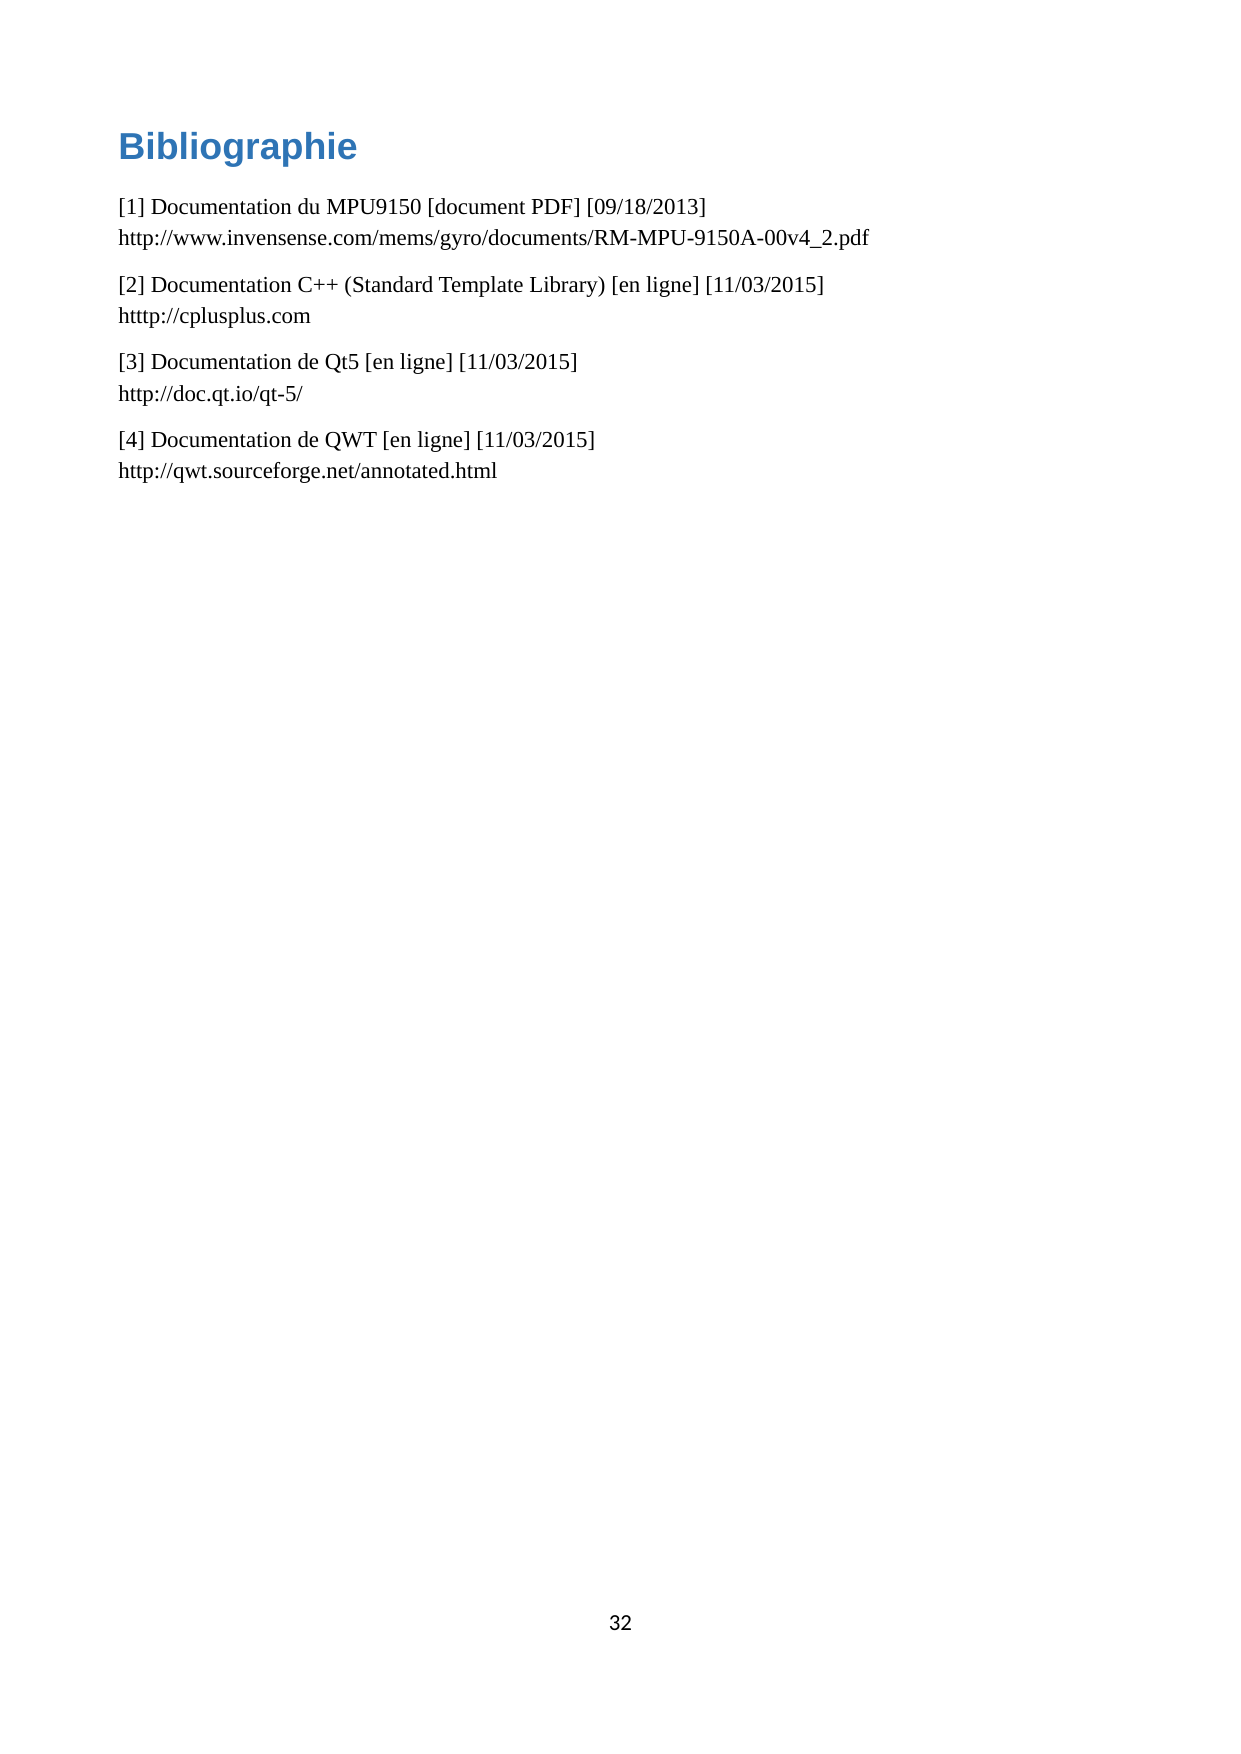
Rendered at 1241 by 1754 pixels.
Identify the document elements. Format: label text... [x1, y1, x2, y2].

text http://qwt.sourceforge.net/annotated.html [118, 458, 1122, 484]
text [4] Documentation de QWT [en ligne] [11/03/2015] [118, 426, 1122, 452]
text [2] Documentation C++ (Standard Template Library) [en ligne] [11/03/2015] [118, 271, 1122, 297]
text http://doc.qt.io/qt-5/ [118, 380, 1122, 406]
text [3] Documentation de Qt5 [en ligne] [11/03/2015] [118, 348, 1122, 375]
text [1] Documentation du MPU9150 [document PDF] [09/18/2013] [118, 193, 1122, 219]
text Bibliographie [118, 124, 1122, 167]
text htttp://cplusplus.com [118, 302, 1122, 328]
text http://www.invensense.com/mems/gyro/documents/RM-MPU-9150A-00v4_2.pdf [118, 224, 1122, 251]
